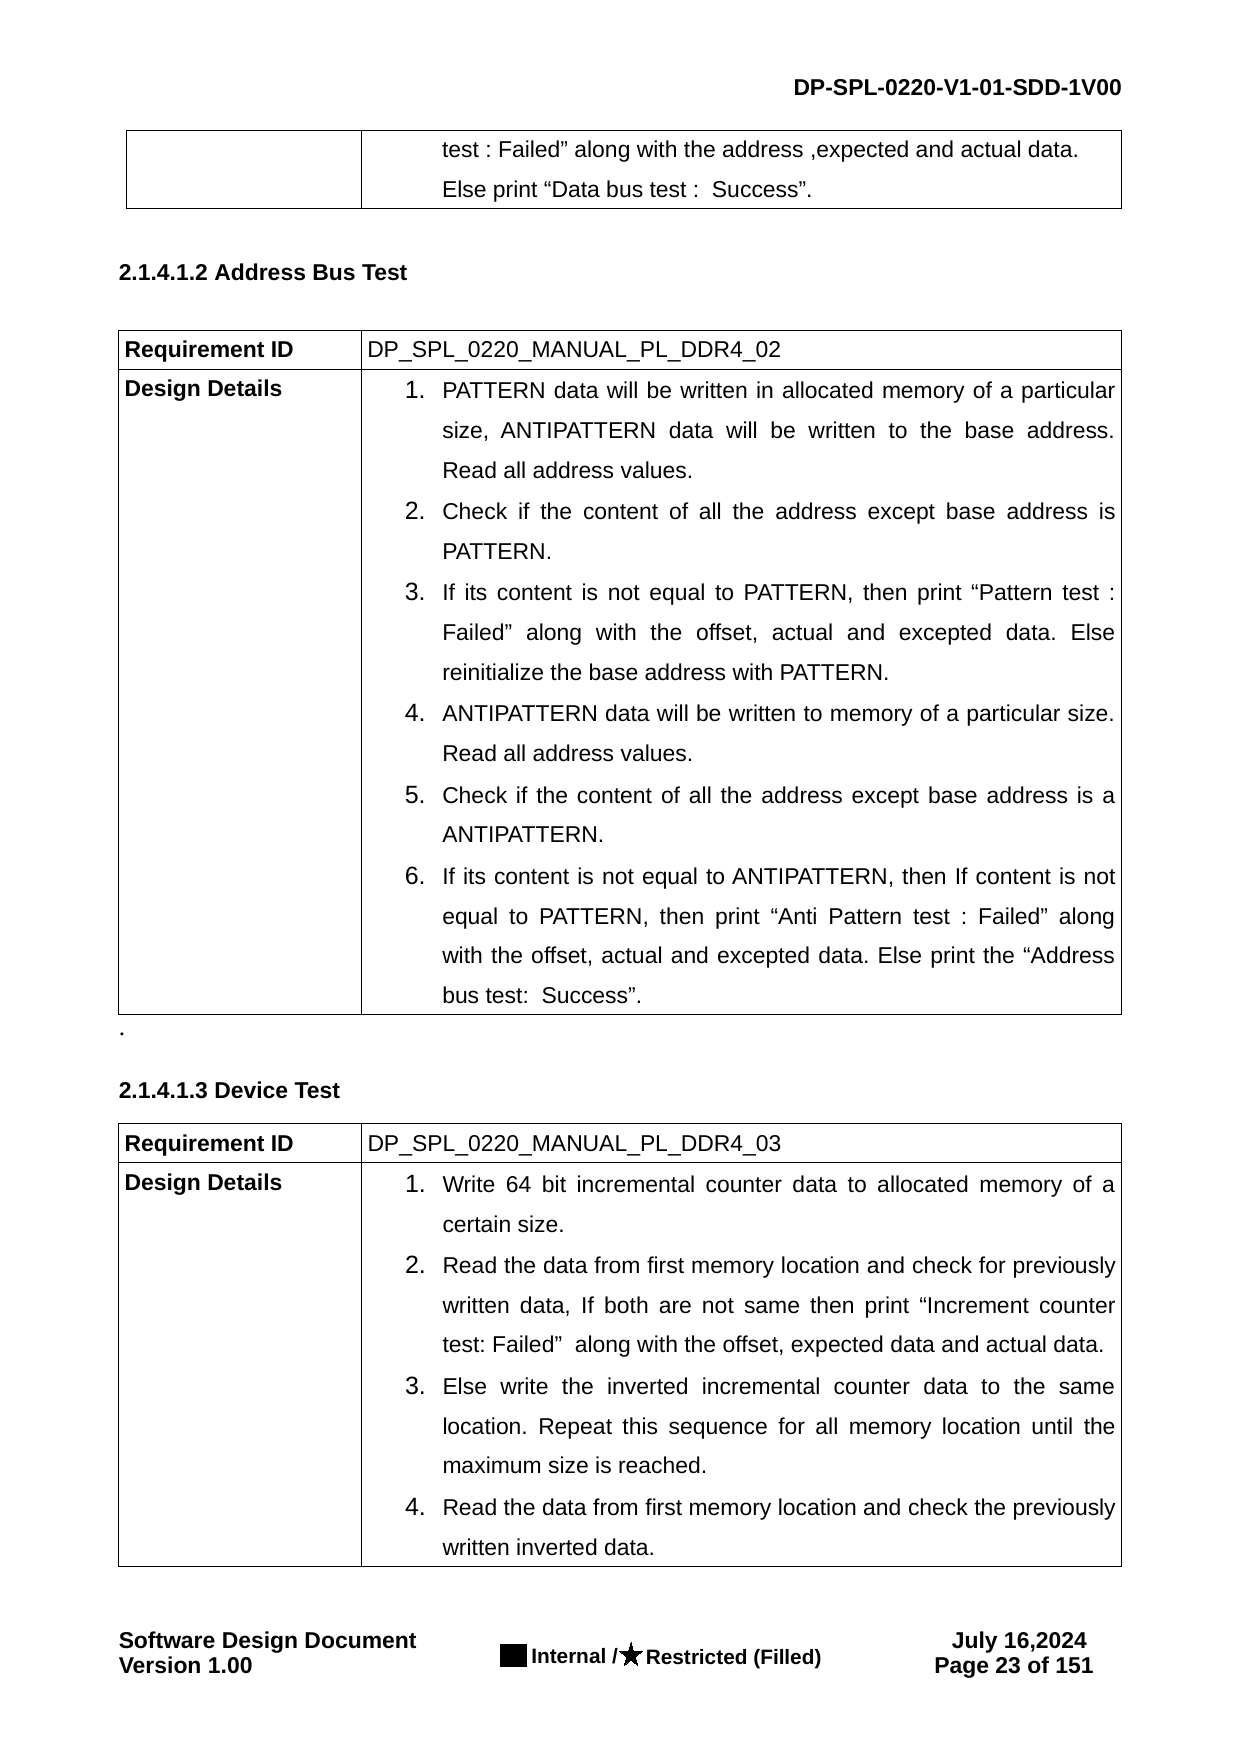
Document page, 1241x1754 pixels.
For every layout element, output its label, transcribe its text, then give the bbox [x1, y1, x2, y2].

table_header Requirement ID [119, 331, 361, 368]
table_header DP_SPL_0220_MANUAL_PL_DDR4_03 [362, 1124, 1121, 1162]
table_cell test : Failed” along with the address ,expected and actual data. Else print “Data bus test : Success”. [362, 131, 1121, 208]
subtitle Device Test [118, 1077, 1122, 1104]
table_header Requirement ID [119, 1124, 361, 1162]
text . [118, 1015, 1122, 1040]
subtitle Address Bus Test [118, 259, 1122, 285]
table_cell Design Details [119, 370, 361, 1014]
table_cell PATTERN data will be written in allocated memory of a particular size, ANTIPATTERN data will be written to the base address. Read all address values. Check if the content of all the address except base address is PATTERN. If its content is not equal to PATTERN, then print “Pattern test : Failed” along with the offset, actual and excepted data. Else reinitialize the base address with PATTERN. ANTIPATTERN data will be written to memory of a particular size. Read all address values. Check if the content of all the address except base address is a ANTIPATTERN. If its content is not equal to ANTIPATTERN, then If content is not equal to PATTERN, then print “Anti Pattern test : Failed” along with the offset, actual and excepted data. Else print the “Address bus test: Success”. [362, 370, 1121, 1014]
table_cell [127, 131, 361, 208]
table_header DP_SPL_0220_MANUAL_PL_DDR4_02 [362, 331, 1121, 368]
table_cell Write 64 bit incremental counter data to allocated memory of a certain size. Read the data from first memory location and check for previously written data, If both are not same then print “Increment counter test: Failed” along with the offset, expected data and actual data. Else write the inverted incremental counter data to the same location. Repeat this sequence for all memory location until the maximum size is reached. Read the data from first memory location and check the previously written inverted data. If both are not same then print “Inverted counter test: Failed” along with the offset, expected data and actual data, else the print “Device test: Success”. [362, 1163, 1121, 1566]
table_cell Design Details [119, 1163, 361, 1566]
